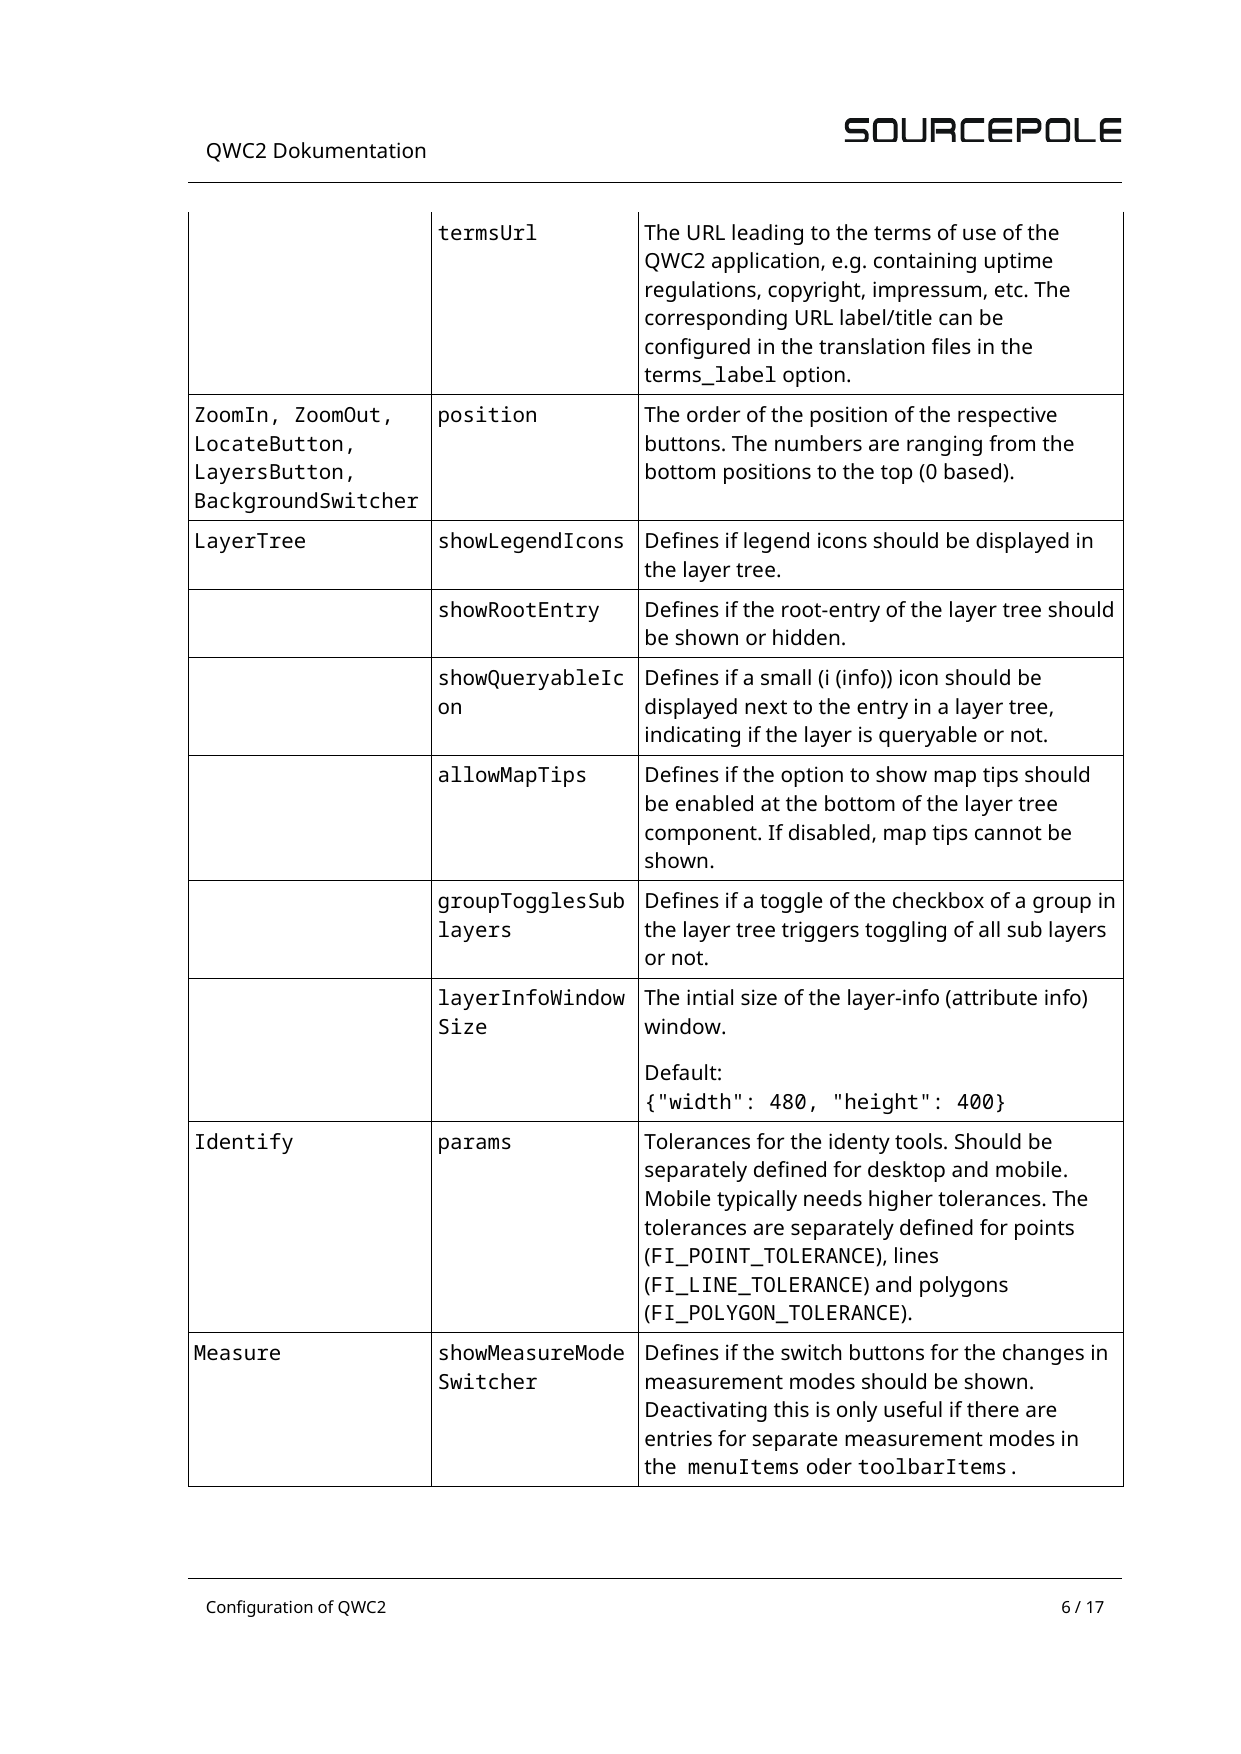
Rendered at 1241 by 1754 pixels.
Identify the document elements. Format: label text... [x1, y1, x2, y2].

table_cell layerInfoWindowSize [432, 979, 638, 1121]
table_cell position [432, 395, 638, 520]
table_cell Defines if a toggle of the checkbox of a group in the layer tree triggers toggling of all sub layers or not. [639, 881, 1123, 978]
table_cell params [432, 1122, 638, 1332]
table_cell ZoomIn, ZoomOut, LocateButton, LayersButton, BackgroundSwitcher [189, 395, 431, 520]
table_cell allowMapTips [432, 756, 638, 880]
table_cell Identify [189, 1122, 431, 1332]
table_cell The URL leading to the terms of use of the QWC2 application, e.g. containing uptime regulations, copyright, impressum, etc. The corresponding URL label/title can be configured in the translation files in the terms_label option. [639, 212, 1123, 394]
table_cell [189, 881, 431, 978]
table_cell showLegendIcons [432, 521, 638, 589]
table_cell showMeasureModeSwitcher [432, 1333, 638, 1486]
table_cell Defines if a small (i (info)) icon should be displayed next to the entry in a layer tree, indicating if the layer is queryable or not. [639, 658, 1123, 755]
table_cell groupTogglesSublayers [432, 881, 638, 978]
table_cell The order of the position of the respective buttons. The numbers are ranging from the bottom positions to the top (0 based). [639, 395, 1123, 520]
table_cell Measure [189, 1333, 431, 1486]
table_cell The intial size of the layer-info (attribute info) window. Default: {"width": 480, "height": 400} [639, 979, 1123, 1121]
table_cell [189, 590, 431, 657]
table_cell Defines if the switch buttons for the changes in measurement modes should be shown. Deactivating this is only useful if there are entries for separate measurement modes in the menuItems oder toolbarItems. [639, 1333, 1123, 1486]
table_cell termsUrl [432, 212, 638, 394]
table_cell Defines if the option to show map tips should be enabled at the bottom of the layer tree component. If disabled, map tips cannot be shown. [639, 756, 1123, 880]
table_cell [189, 212, 431, 394]
table_cell Tolerances for the identy tools. Should be separately defined for desktop and mobile. Mobile typically needs higher tolerances. The tolerances are separately defined for points (FI_POINT_TOLERANCE), lines (FI_LINE_TOLERANCE) and polygons (FI_POLYGON_TOLERANCE). [639, 1122, 1123, 1332]
table_cell LayerTree [189, 521, 431, 589]
table_cell [189, 756, 431, 880]
table_cell showQueryableIcon [432, 658, 638, 755]
table_cell Defines if legend icons should be displayed in the layer tree. [639, 521, 1123, 589]
table_cell [189, 979, 431, 1121]
table_cell Defines if the root-entry of the layer tree should be shown or hidden. [639, 590, 1123, 657]
table_cell showRootEntry [432, 590, 638, 657]
table_cell [189, 658, 431, 755]
